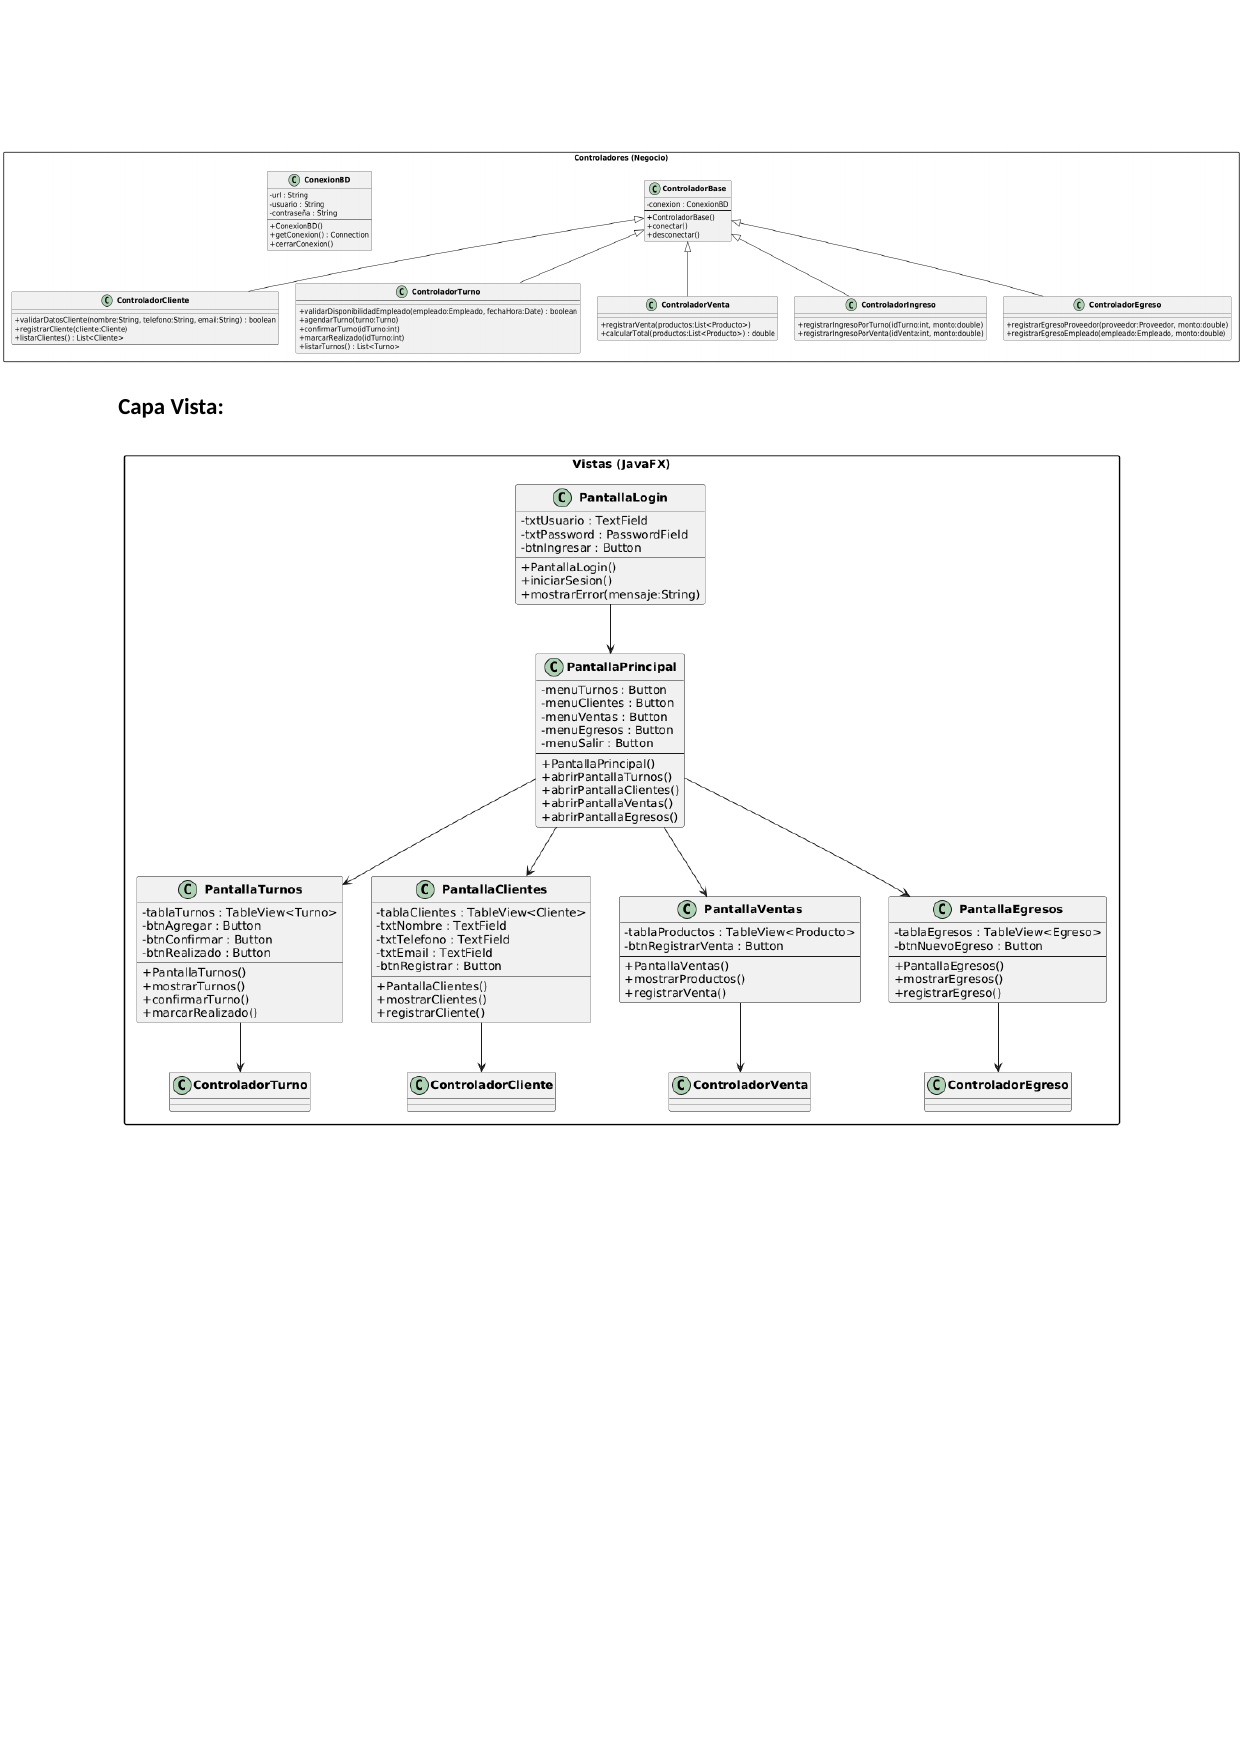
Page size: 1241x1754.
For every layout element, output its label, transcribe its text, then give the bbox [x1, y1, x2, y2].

text Capa Vista: [118, 392, 1122, 420]
picture [0, 144, 1241, 364]
picture [118, 448, 1123, 1128]
